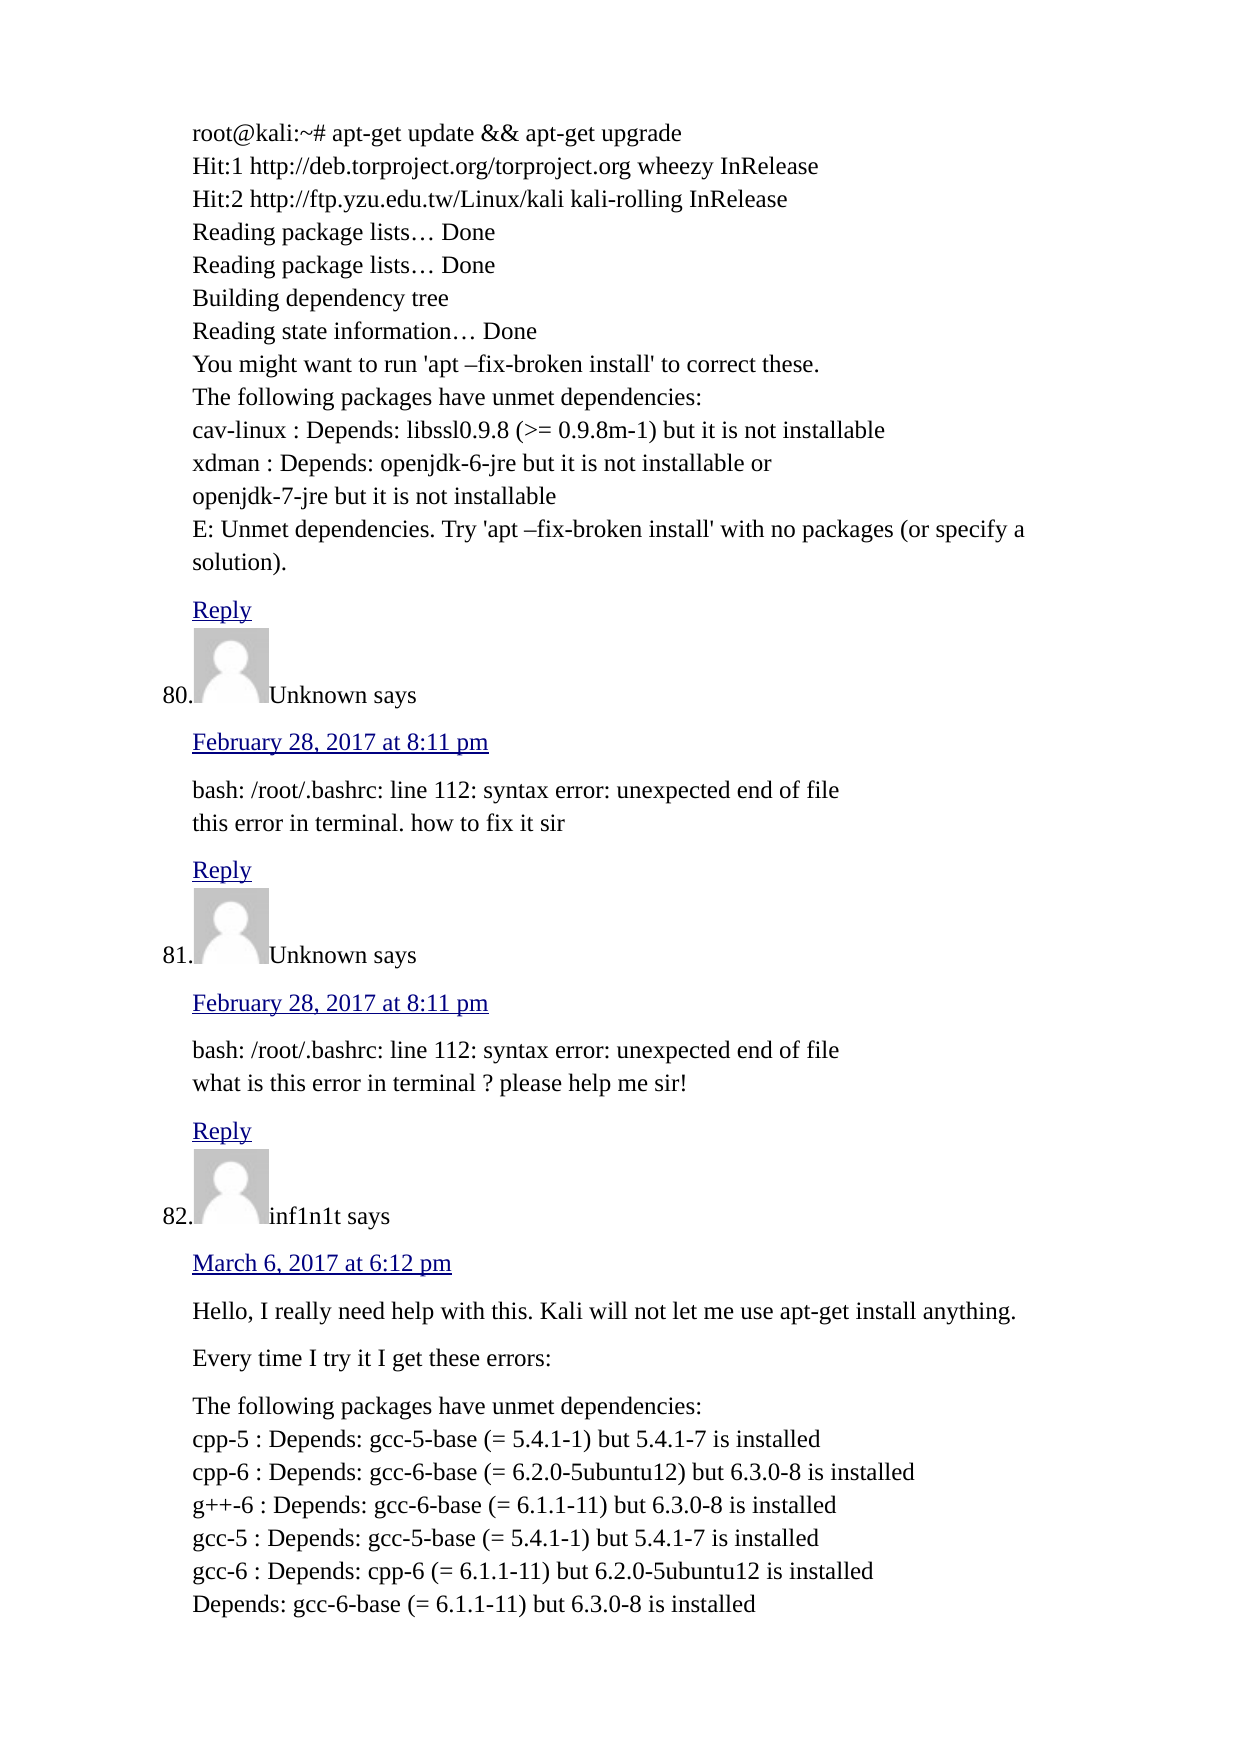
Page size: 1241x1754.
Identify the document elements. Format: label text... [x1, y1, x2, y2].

list Unknown says [162, 628, 1122, 708]
list Unknown says [162, 888, 1122, 969]
list Hello, I really need help with this. Kali will not let me use apt-get install anything. [162, 1296, 1122, 1325]
list bash: /root/.bashrc: line 112: syntax error: unexpected end of file what is this error in terminal ? please help me sir! [162, 1035, 1122, 1097]
list The following packages have unmet dependencies: cpp-5 : Depends: gcc-5-base (= 5.4.1-1) but 5.4.1-7 is installed cpp-6 : Depends: gcc-6-base (= 6.2.0-5ubuntu12) but 6.3.0-8 is installed g++-6 : Depends: gcc-6-base (= 6.1.1-11) but 6.3.0-8 is installed gcc-5 : Depends: gcc-5-base (= 5.4.1-1) but 5.4.1-7 is installed gcc-6 : Depends: cpp-6 (= 6.1.1-11) but 6.2.0-5ubuntu12 is installed Depends: gcc-6-base (= 6.1.1-11) but 6.3.0-8 is installed [162, 1391, 1122, 1618]
list bash: /root/.bashrc: line 112: syntax error: unexpected end of file this error in terminal. how to fix it sir [162, 775, 1122, 837]
list Every time I try it I get these errors: [162, 1343, 1122, 1372]
list Reply [162, 595, 1122, 624]
list Reply [162, 856, 1122, 884]
list February 28, 2017 at 8:11 pm [162, 727, 1122, 756]
picture [193, 888, 269, 964]
picture [193, 628, 269, 703]
list Reply [162, 1116, 1122, 1145]
list March 6, 2017 at 6:12 pm [162, 1248, 1122, 1277]
picture [193, 1149, 269, 1224]
list February 28, 2017 at 8:11 pm [162, 988, 1122, 1017]
list inf1n1t says [162, 1149, 1122, 1229]
list root@kali:~# apt-get update && apt-get upgrade Hit:1 http://deb.torproject.org/torproject.org wheezy InRelease Hit:2 http://ftp.yzu.edu.tw/Linux/kali kali-rolling InRelease Reading package lists… Done Reading package lists… Done Building dependency tree Reading state information… Done You might want to run 'apt –fix-broken install' to correct these. The following packages have unmet dependencies: cav-linux : Depends: libssl0.9.8 (>= 0.9.8m-1) but it is not installable xdman : Depends: openjdk-6-jre but it is not installable or openjdk-7-jre but it is not installable E: Unmet dependencies. Try 'apt –fix-broken install' with no packages (or specify a solution). [162, 118, 1122, 576]
